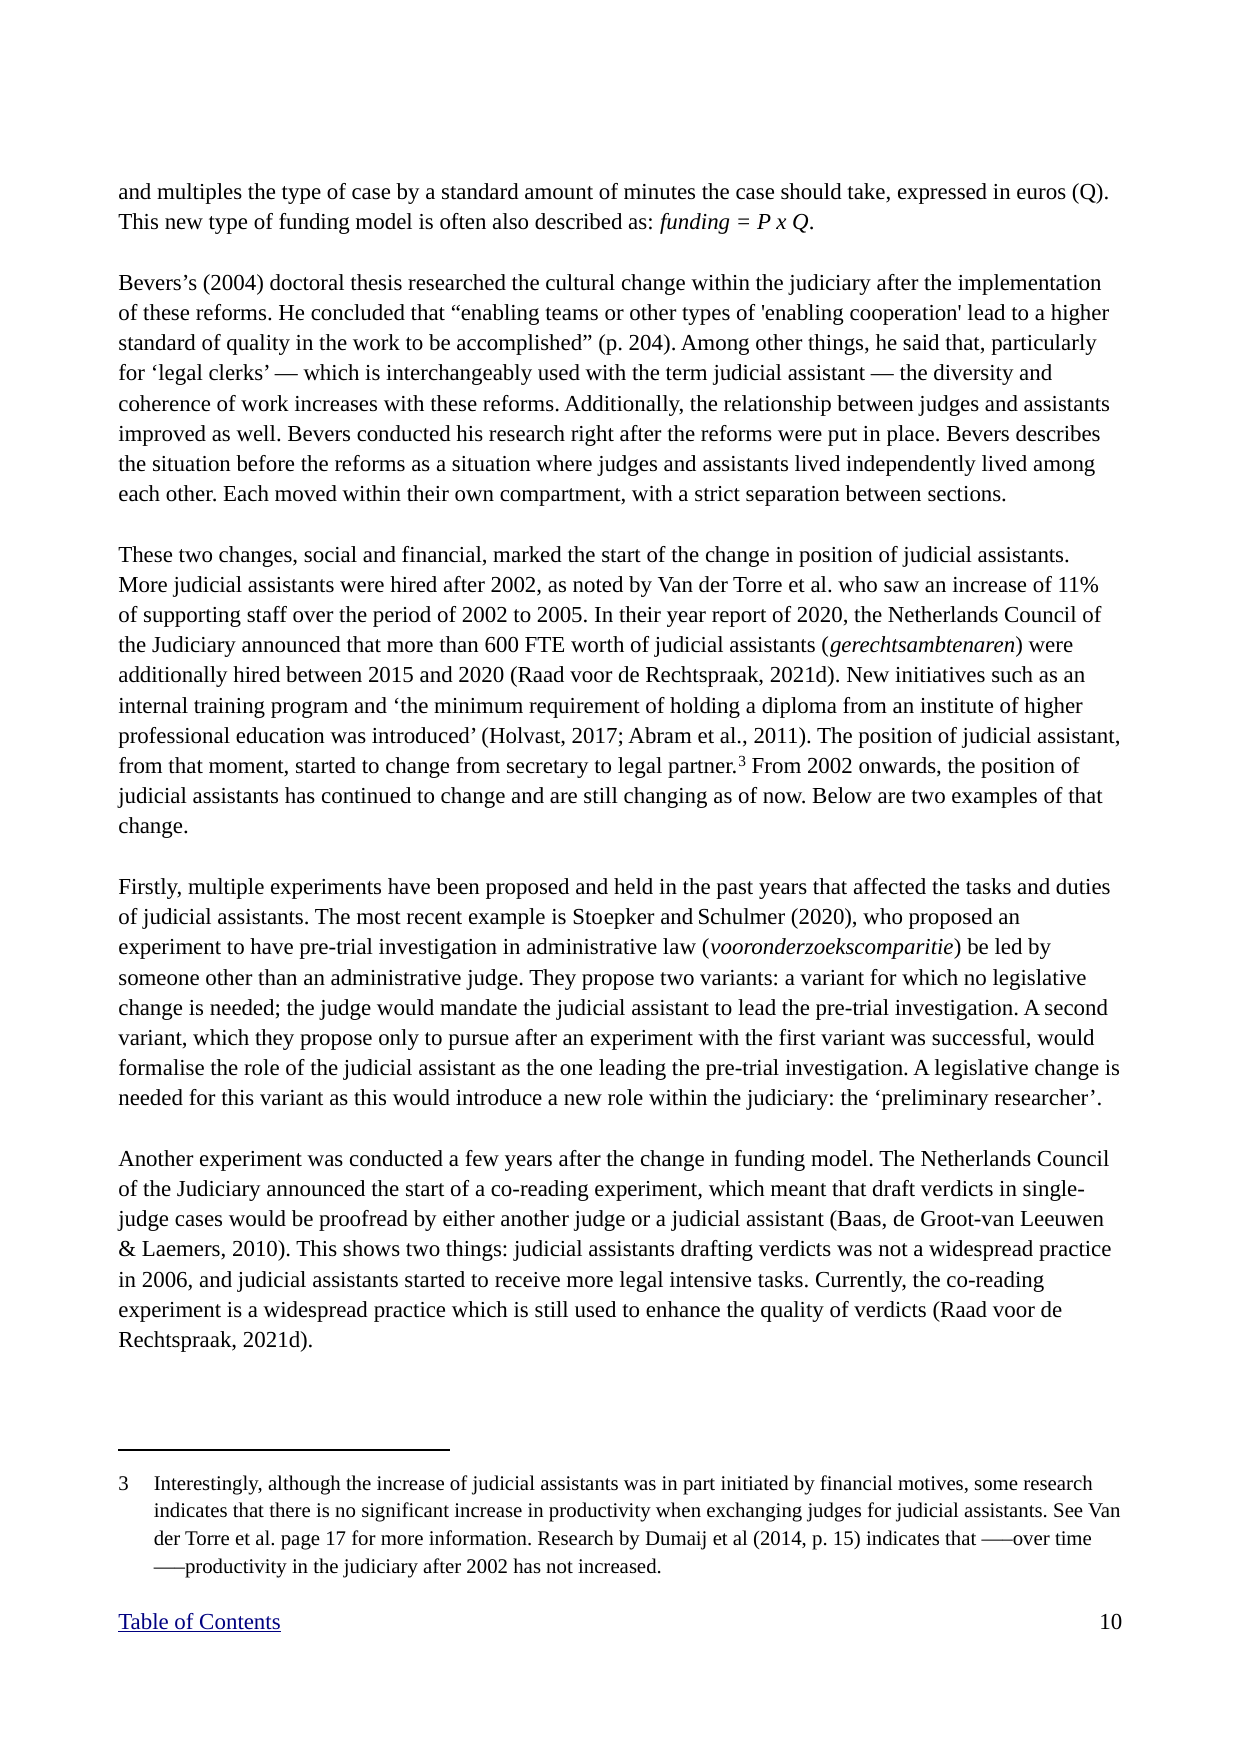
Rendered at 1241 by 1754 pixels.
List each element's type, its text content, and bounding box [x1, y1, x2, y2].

text Bevers’s (2004) doctoral thesis researched the cultural change within the judiciary after the implementation of these reforms. He concluded that “enabling teams or other types of 'enabling cooperation' lead to a higher standard of quality in the work to be accomplished” (p. 204). Among other things, he said that, particularly for ‘legal clerks’ — which is interchangeably used with the term judicial assistant — the diversity and coherence of work increases with these reforms. Additionally, the relationship between judges and assistants improved as well. Bevers conducted his research right after the reforms were put in place. Bevers describes the situation before the reforms as a situation where judges and assistants lived independently lived among each other. Each moved within their own compartment, with a strict separation between sections. [118, 269, 1122, 507]
text These two changes, social and financial, marked the start of the change in position of judicial assistants. More judicial assistants were hired after 2002, as noted by Van der Torre et al. who saw an increase of 11% of supporting staff over the period of 2002 to 2005. In their year report of 2020, the Netherlands Council of the Judiciary announced that more than 600 FTE worth of judicial assistants (gerechtsambtenaren) were additionally hired between 2015 and 2020 (Raad voor de Rechtspraak, 2021d). New initiatives such as an internal training program and ‘the minimum requirement of holding a diploma from an institute of higher professional education was introduced’ (Holvast, 2017; Abram et al., 2011). The position of judicial assistant, from that moment, started to change from secretary to legal partner. From 2002 onwards, the position of judicial assistants has continued to change and are still changing as of now. Below are two examples of that change. [118, 541, 1122, 839]
text Interestingly, although the increase of judicial assistants was in part initiated by financial motives, some research indicates that there is no significant increase in productivity when exchanging judges for judicial assistants. See Van der Torre et al. page 17 for more information. Research by Dumaij et al (2014, p. 15) indicates that —–over time —–productivity in the judiciary after 2002 has not increased. [118, 1471, 1122, 1578]
text Firstly, multiple experiments have been proposed and held in the past years that affected the tasks and duties of judicial assistants. The most recent example is Stoepker and Schulmer (2020), who proposed an experiment to have pre-trial investigation in administrative law (vooronderzoekscomparitie) be led by someone other than an administrative judge. They propose two variants: a variant for which no legislative change is needed; the judge would mandate the judicial assistant to lead the pre-trial investigation. A second variant, which they propose only to pursue after an experiment with the first variant was successful, would formalise the role of the judicial assistant as the one leading the pre-trial investigation. A legislative change is needed for this variant as this would introduce a new role within the judiciary: the ‘preliminary researcher’. [118, 873, 1122, 1111]
text Another experiment was conducted a few years after the change in funding model. The Netherlands Council of the Judiciary announced the start of a co-reading experiment, which meant that draft verdicts in single-judge cases would be proofread by either another judge or a judicial assistant (Baas, de Groot-van Leeuwen & Laemers, 2010). This shows two things: judicial assistants drafting verdicts was not a widespread practice in 2006, and judicial assistants started to receive more legal intensive tasks. Currently, the co-reading experiment is a widespread practice which is still used to enhance the quality of verdicts (Raad voor de Rechtspraak, 2021d). [118, 1145, 1122, 1352]
text and multiples the type of case by a standard amount of minutes the case should take, expressed in euros (Q). This new type of funding model is often also described as: funding = P x Q. [118, 178, 1122, 235]
